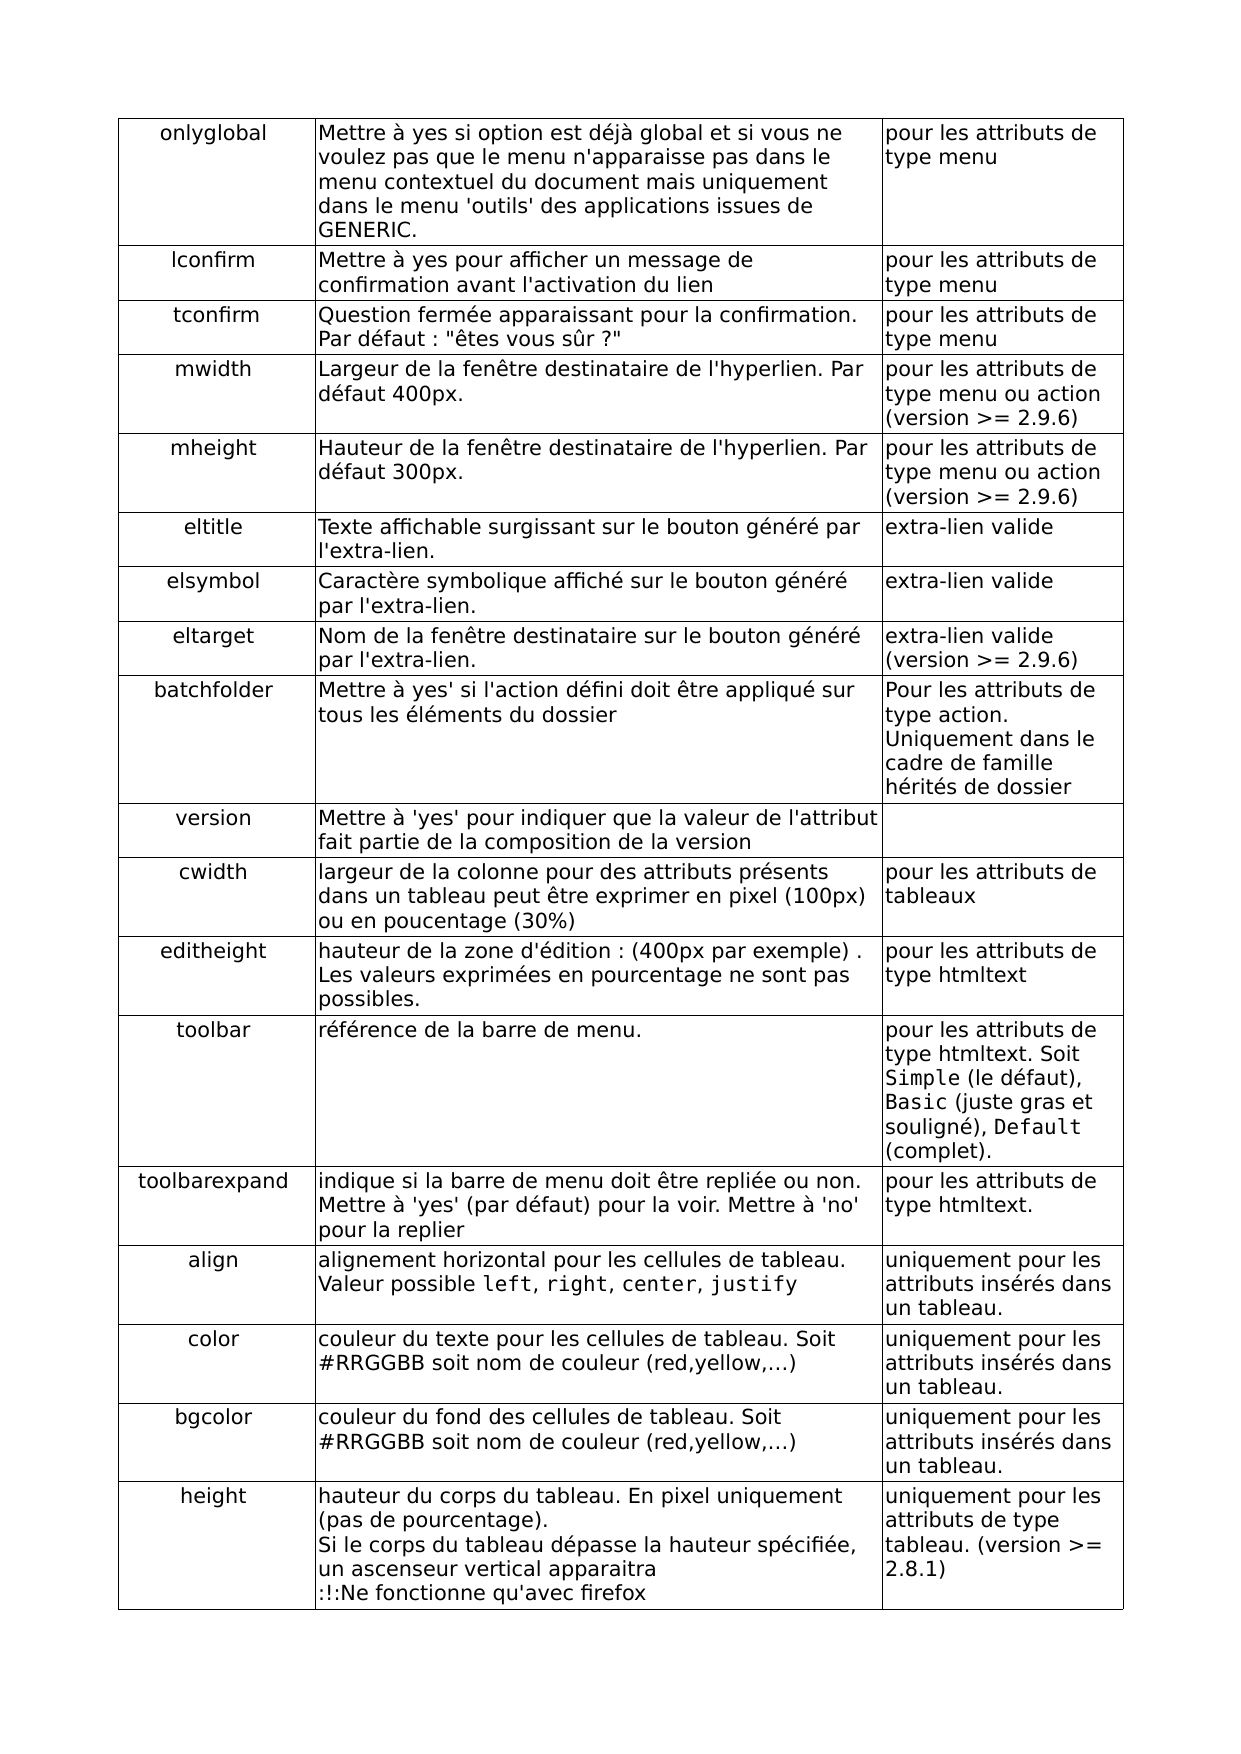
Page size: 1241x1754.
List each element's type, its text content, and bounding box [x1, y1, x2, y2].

table_cell Texte affichable surgissant sur le bouton généré par l'extra-lien. [316, 513, 882, 566]
table_cell alignement horizontal pour les cellules de tableau. Valeur possible left, right, center, justify [316, 1246, 882, 1324]
table_cell [883, 804, 1123, 857]
table_cell extra-lien valide [883, 513, 1123, 566]
table_cell lconfirm [119, 246, 315, 300]
table_cell eltitle [119, 513, 315, 566]
table_cell batchfolder [119, 676, 315, 803]
table_cell pour les attributs de type htmltext [883, 937, 1123, 1014]
table_cell pour les attributs de type menu [883, 119, 1123, 245]
table_cell couleur du fond des cellules de tableau. Soit #RRGGBB soit nom de couleur (red,yellow,…) [316, 1404, 882, 1481]
table_cell largeur de la colonne pour des attributs présents dans un tableau peut être exprimer en pixel (100px) ou en poucentage (30%) [316, 858, 882, 936]
table_cell mwidth [119, 355, 315, 433]
table_cell height [119, 1482, 315, 1608]
table_cell Question fermée apparaissant pour la confirmation. Par défaut : "êtes vous sûr ?" [316, 301, 882, 354]
table_cell pour les attributs de type htmltext. [883, 1167, 1123, 1245]
table_cell Largeur de la fenêtre destinataire de l'hyperlien. Par défaut 400px. [316, 355, 882, 433]
table_cell pour les attributs de type htmltext. Soit Simple (le défaut), Basic (juste gras et souligné), Default (complet). [883, 1016, 1123, 1166]
table_cell bgcolor [119, 1404, 315, 1481]
table_cell uniquement pour les attributs insérés dans un tableau. [883, 1325, 1123, 1402]
table_cell Mettre à yes' si l'action défini doit être appliqué sur tous les éléments du dossier [316, 676, 882, 803]
table_cell indique si la barre de menu doit être repliée ou non. Mettre à 'yes' (par défaut) pour la voir. Mettre à 'no' pour la replier [316, 1167, 882, 1245]
table_cell référence de la barre de menu. [316, 1016, 882, 1166]
table_cell toolbarexpand [119, 1167, 315, 1245]
table_cell pour les attributs de tableaux [883, 858, 1123, 936]
table_cell Caractère symbolique affiché sur le bouton généré par l'extra-lien. [316, 567, 882, 621]
table_cell Mettre à 'yes' pour indiquer que la valeur de l'attribut fait partie de la composition de la version [316, 804, 882, 857]
table_cell pour les attributs de type menu ou action (version >= 2.9.6) [883, 434, 1123, 512]
table_cell extra-lien valide [883, 567, 1123, 621]
table_cell Mettre à yes pour afficher un message de confirmation avant l'activation du lien [316, 246, 882, 300]
table_cell cwidth [119, 858, 315, 936]
table_cell align [119, 1246, 315, 1324]
table_cell tconfirm [119, 301, 315, 354]
table_cell uniquement pour les attributs de type tableau. (version >= 2.8.1) [883, 1482, 1123, 1608]
table_cell toolbar [119, 1016, 315, 1166]
table_cell Mettre à yes si option est déjà global et si vous ne voulez pas que le menu n'apparaisse pas dans le menu contextuel du document mais uniquement dans le menu 'outils' des applications issues de GENERIC. [316, 119, 882, 245]
table_cell hauteur de la zone d'édition : (400px par exemple) . Les valeurs exprimées en pourcentage ne sont pas possibles. [316, 937, 882, 1014]
table_cell color [119, 1325, 315, 1402]
table_cell uniquement pour les attributs insérés dans un tableau. [883, 1246, 1123, 1324]
table_cell extra-lien valide (version >= 2.9.6) [883, 622, 1123, 675]
table_cell Pour les attributs de type action. Uniquement dans le cadre de famille hérités de dossier [883, 676, 1123, 803]
table_cell Hauteur de la fenêtre destinataire de l'hyperlien. Par défaut 300px. [316, 434, 882, 512]
table_cell eltarget [119, 622, 315, 675]
table_cell uniquement pour les attributs insérés dans un tableau. [883, 1404, 1123, 1481]
table_cell mheight [119, 434, 315, 512]
table_cell version [119, 804, 315, 857]
table_cell hauteur du corps du tableau. En pixel uniquement (pas de pourcentage). Si le corps du tableau dépasse la hauteur spécifiée, un ascenseur vertical apparaitra :!:Ne fonctionne qu'avec firefox [316, 1482, 882, 1608]
table_cell pour les attributs de type menu [883, 246, 1123, 300]
table_cell elsymbol [119, 567, 315, 621]
table_cell couleur du texte pour les cellules de tableau. Soit #RRGGBB soit nom de couleur (red,yellow,…) [316, 1325, 882, 1402]
table_cell editheight [119, 937, 315, 1014]
table_cell pour les attributs de type menu ou action (version >= 2.9.6) [883, 355, 1123, 433]
table_cell onlyglobal [119, 119, 315, 245]
table_cell pour les attributs de type menu [883, 301, 1123, 354]
table_cell Nom de la fenêtre destinataire sur le bouton généré par l'extra-lien. [316, 622, 882, 675]
